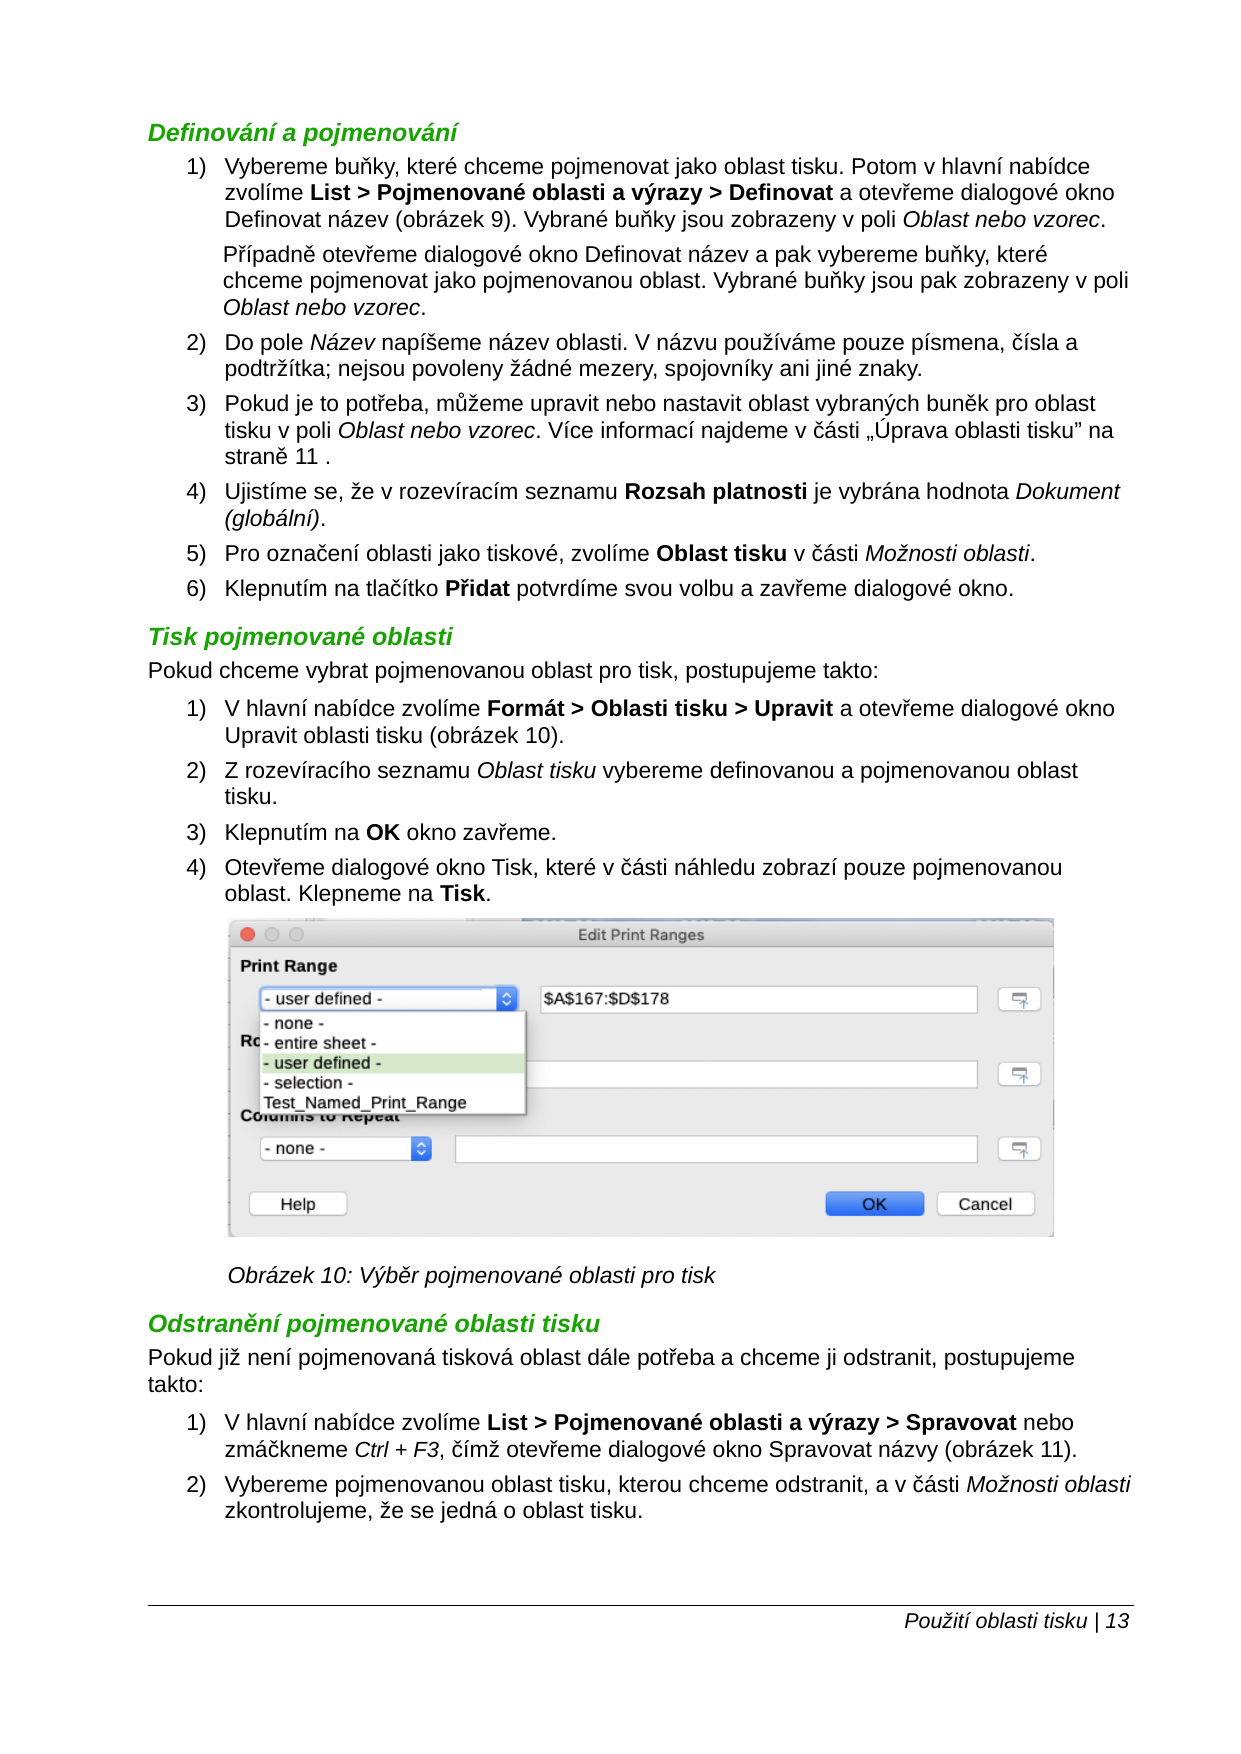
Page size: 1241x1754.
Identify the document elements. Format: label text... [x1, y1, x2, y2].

list V hlavní nabídce zvolíme Formát > Oblasti tisku > Upravit a otevřeme dialogové okno Upravit oblasti tisku (obrázek 10). [207, 695, 1134, 748]
text Pokud chceme vybrat pojmenovanou oblast pro tisk, postupujeme takto: [148, 657, 1134, 683]
list Otevřeme dialogové okno Tisk, které v části náhledu zobrazí pouze pojmenovanou oblast. Klepneme na Tisk. [207, 854, 1134, 906]
list Pokud je to potřeba, můžeme upravit nebo nastavit oblast vybraných buněk pro oblast tisku v poli Oblast nebo vzorec. Více informací najdeme v části „Úprava oblasti tisku” na straně 9 . [207, 390, 1134, 469]
list Klepnutím na tlačítko Přidat potvrdíme svou volbu a zavřeme dialogové okno. [207, 575, 1134, 601]
list Z rozevíracího seznamu Oblast tisku vybereme definovanou a pojmenovanou oblast tisku. [207, 757, 1134, 810]
subtitle Odstranění pojmenované oblasti tisku [148, 1309, 1134, 1338]
subtitle Tisk pojmenované oblasti [148, 622, 1134, 651]
list Klepnutím na OK okno zavřeme. [207, 818, 1134, 845]
list Ujistíme se, že v rozevíracím seznamu Rozsah platnosti je vybrána hodnota Dokument (globální). [207, 478, 1134, 531]
subtitle Definování a pojmenování [148, 118, 1134, 147]
picture [227, 918, 1055, 1237]
list Případně otevřeme dialogové okno Definovat název a pak vybereme buňky, které chceme pojmenovat jako pojmenovanou oblast. Vybrané buňky jsou pak zobrazeny v poli Oblast nebo vzorec. [189, 241, 1134, 320]
list Vybereme buňky, které chceme pojmenovat jako oblast tisku. Potom v hlavní nabídce zvolíme List > Pojmenované oblasti a výrazy > Definovat a otevřeme dialogové okno Definovat název (obrázek 9). Vybrané buňky jsou zobrazeny v poli Oblast nebo vzorec. [207, 153, 1134, 232]
list Vybereme pojmenovanou oblast tisku, kterou chceme odstranit, a v části Možnosti oblasti zkontrolujeme, že se jedná o oblast tisku. [207, 1471, 1134, 1524]
list Pro označení oblasti jako tiskové, zvolíme Oblast tisku v části Možnosti oblasti. [207, 540, 1134, 566]
list V hlavní nabídce zvolíme List > Pojmenované oblasti a výrazy > Spravovat nebo zmáčkneme Ctrl + F3, čímž otevřeme dialogové okno Spravovat názvy (obrázek 11). [207, 1409, 1134, 1462]
text Obrázek 10: Výběr pojmenované oblasti pro tisk [227, 1237, 1054, 1289]
list Do pole Název napíšeme název oblasti. V názvu používáme pouze písmena, čísla a podtržítka; nejsou povoleny žádné mezery, spojovníky ani jiné znaky. [207, 329, 1134, 381]
text Pokud již není pojmenovaná tisková oblast dále potřeba a chceme ji odstranit, postupujeme takto: [148, 1344, 1134, 1397]
